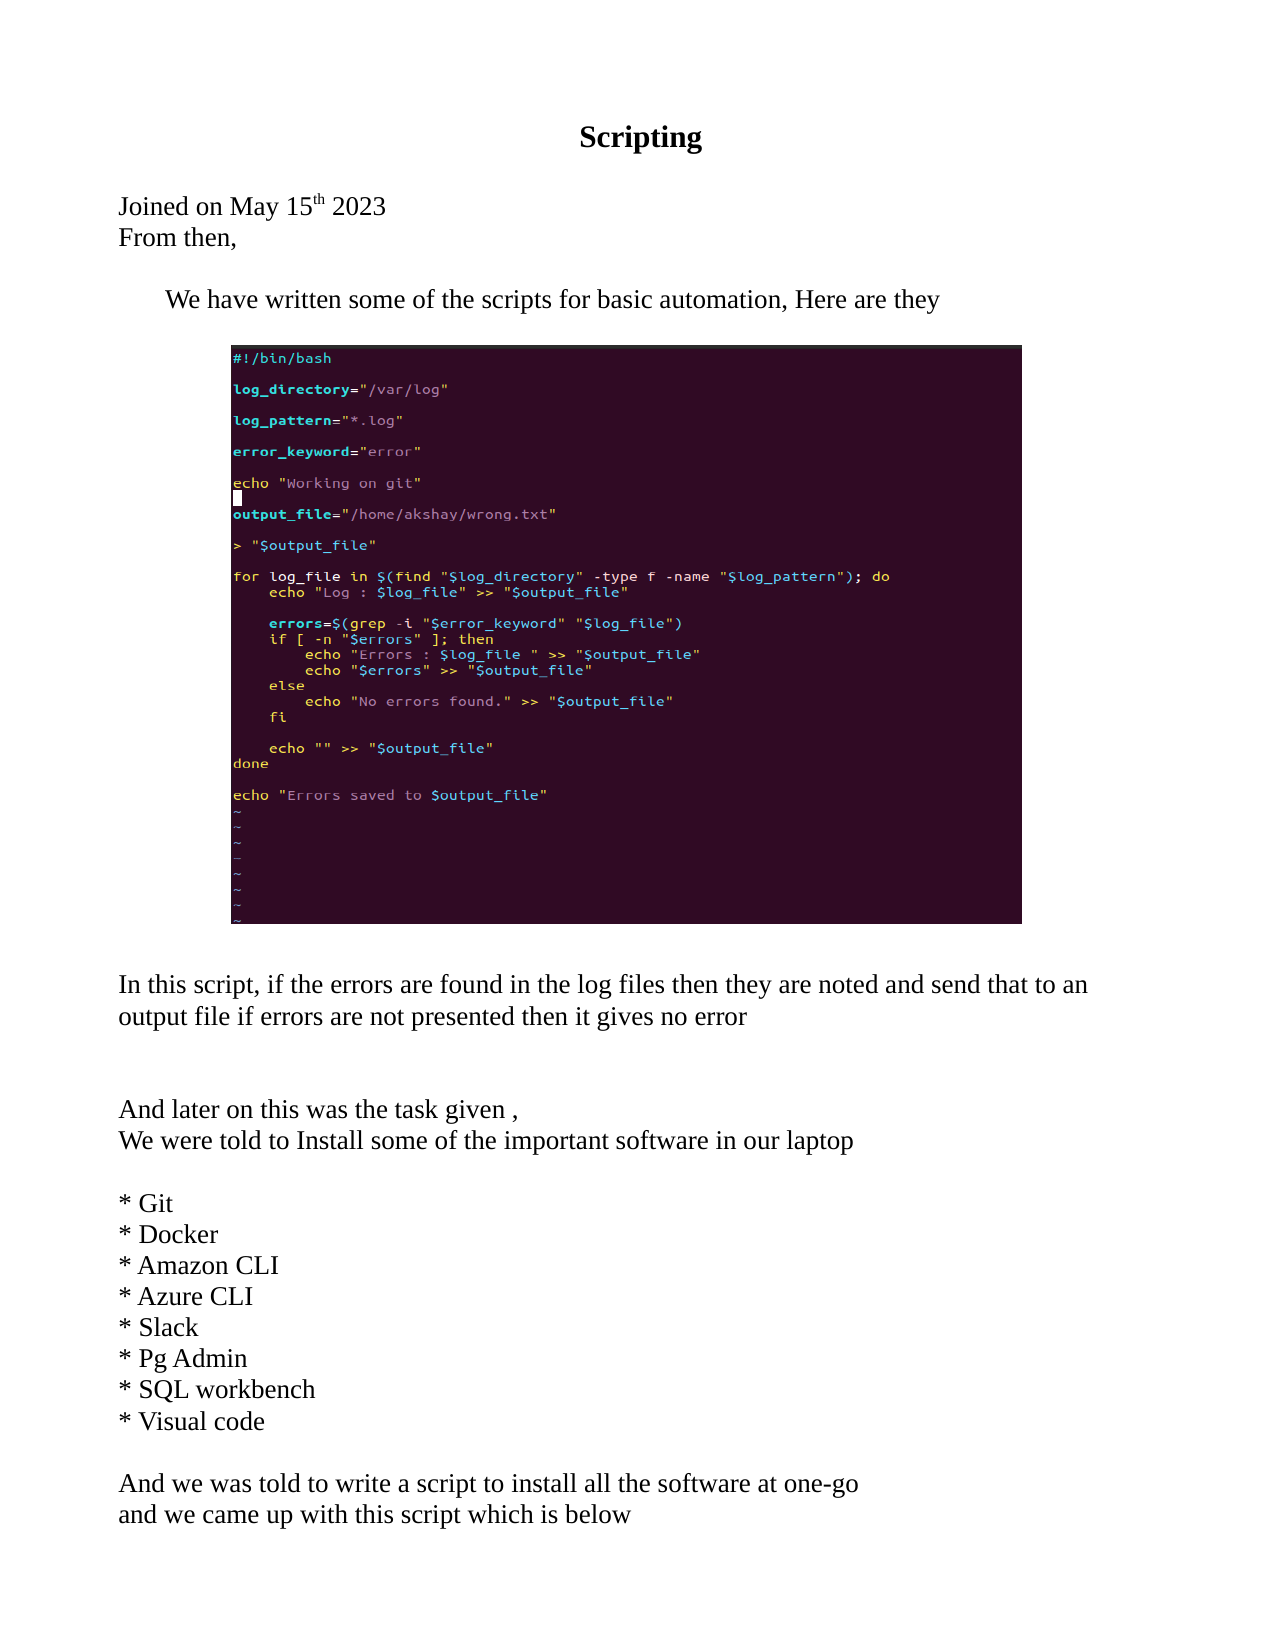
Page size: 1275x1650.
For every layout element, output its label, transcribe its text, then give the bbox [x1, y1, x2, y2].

text From then, [118, 221, 1157, 252]
text We have written some of the scripts for basic automation, Here are they [118, 283, 1157, 314]
text We were told to Install some of the important software in our laptop [118, 1124, 1157, 1156]
text * Pg Admin [118, 1342, 1157, 1373]
text * Slack [118, 1311, 1157, 1342]
text * Visual code [118, 1405, 1157, 1436]
text * Docker [118, 1218, 1157, 1249]
text Scripting [118, 118, 1157, 154]
text And later on this was the task given , [118, 1093, 1157, 1124]
text In this script, if the errors are found in the log files then they are noted and send that to an output file if errors are not presented then it gives no error [118, 969, 1157, 1031]
text Joined on May 15th 2023 [118, 190, 1157, 221]
text * Azure CLI [118, 1280, 1157, 1311]
text And we was told to write a script to install all the software at one-go [118, 1467, 1157, 1498]
text * Git [118, 1187, 1157, 1218]
text * Amazon CLI [118, 1249, 1157, 1280]
text and we came up with this script which is below [118, 1498, 1157, 1529]
text * SQL workbench [118, 1373, 1157, 1405]
picture [231, 345, 1022, 924]
